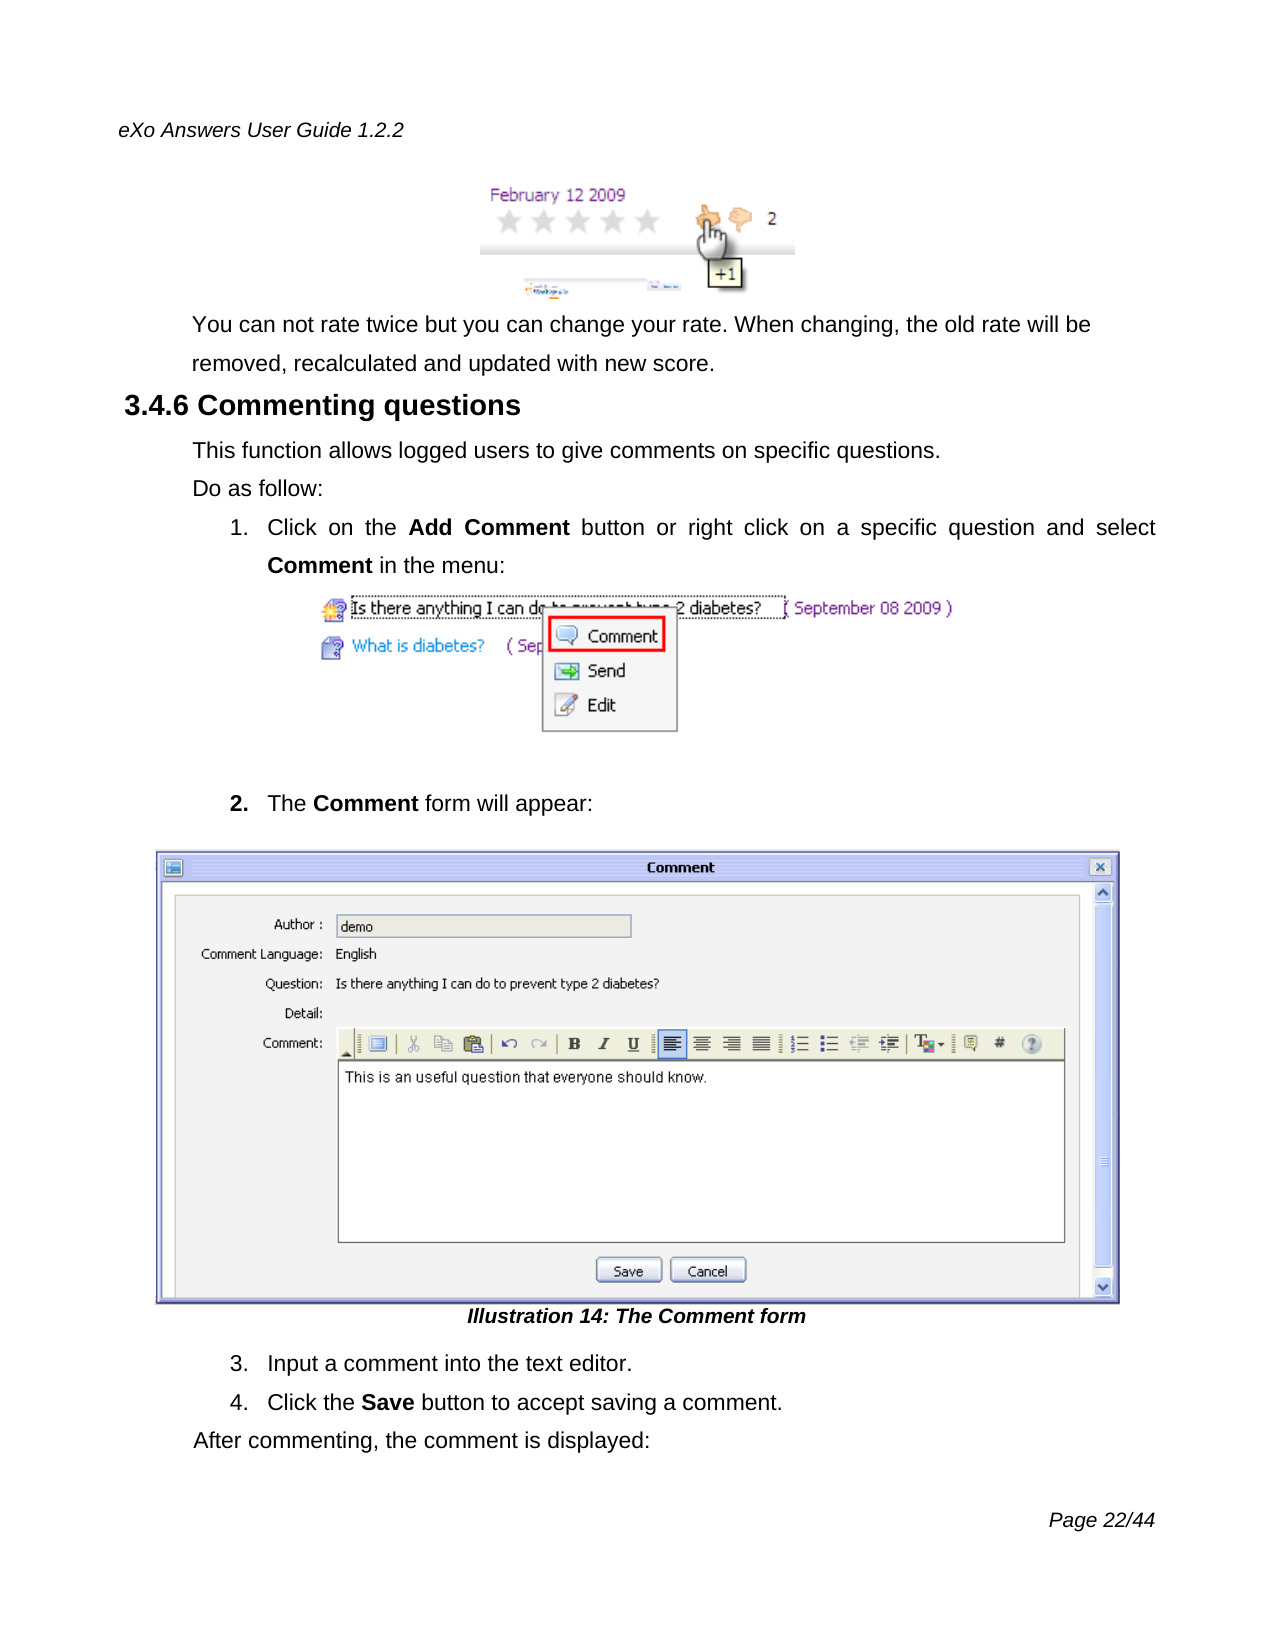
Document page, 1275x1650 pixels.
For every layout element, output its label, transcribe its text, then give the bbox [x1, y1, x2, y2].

list After commenting, the comment is displayed: [156, 1428, 1157, 1453]
picture [155, 849, 1120, 1305]
text You can not rate twice but you can change your rate. When changing, the old rate will be removed, recalculated and updated with new score. [192, 171, 1157, 376]
subtitle Commenting questions [124, 389, 1157, 421]
list Click the Save button to accept saving a comment. [229, 1389, 1157, 1415]
list Illustration 14: The Comment form [155, 1305, 1120, 1328]
list The Comment form will appear: [229, 791, 1157, 817]
list Input a comment into the text editor. [155, 829, 1157, 1377]
picture [314, 591, 961, 740]
text Do as follow: [192, 476, 1157, 502]
picture [479, 170, 796, 299]
text This function allows logged users to give comments on specific questions. [192, 437, 1157, 463]
list Click on the Add Comment button or right click on a specific question and select Comment in the menu: [229, 514, 1157, 578]
